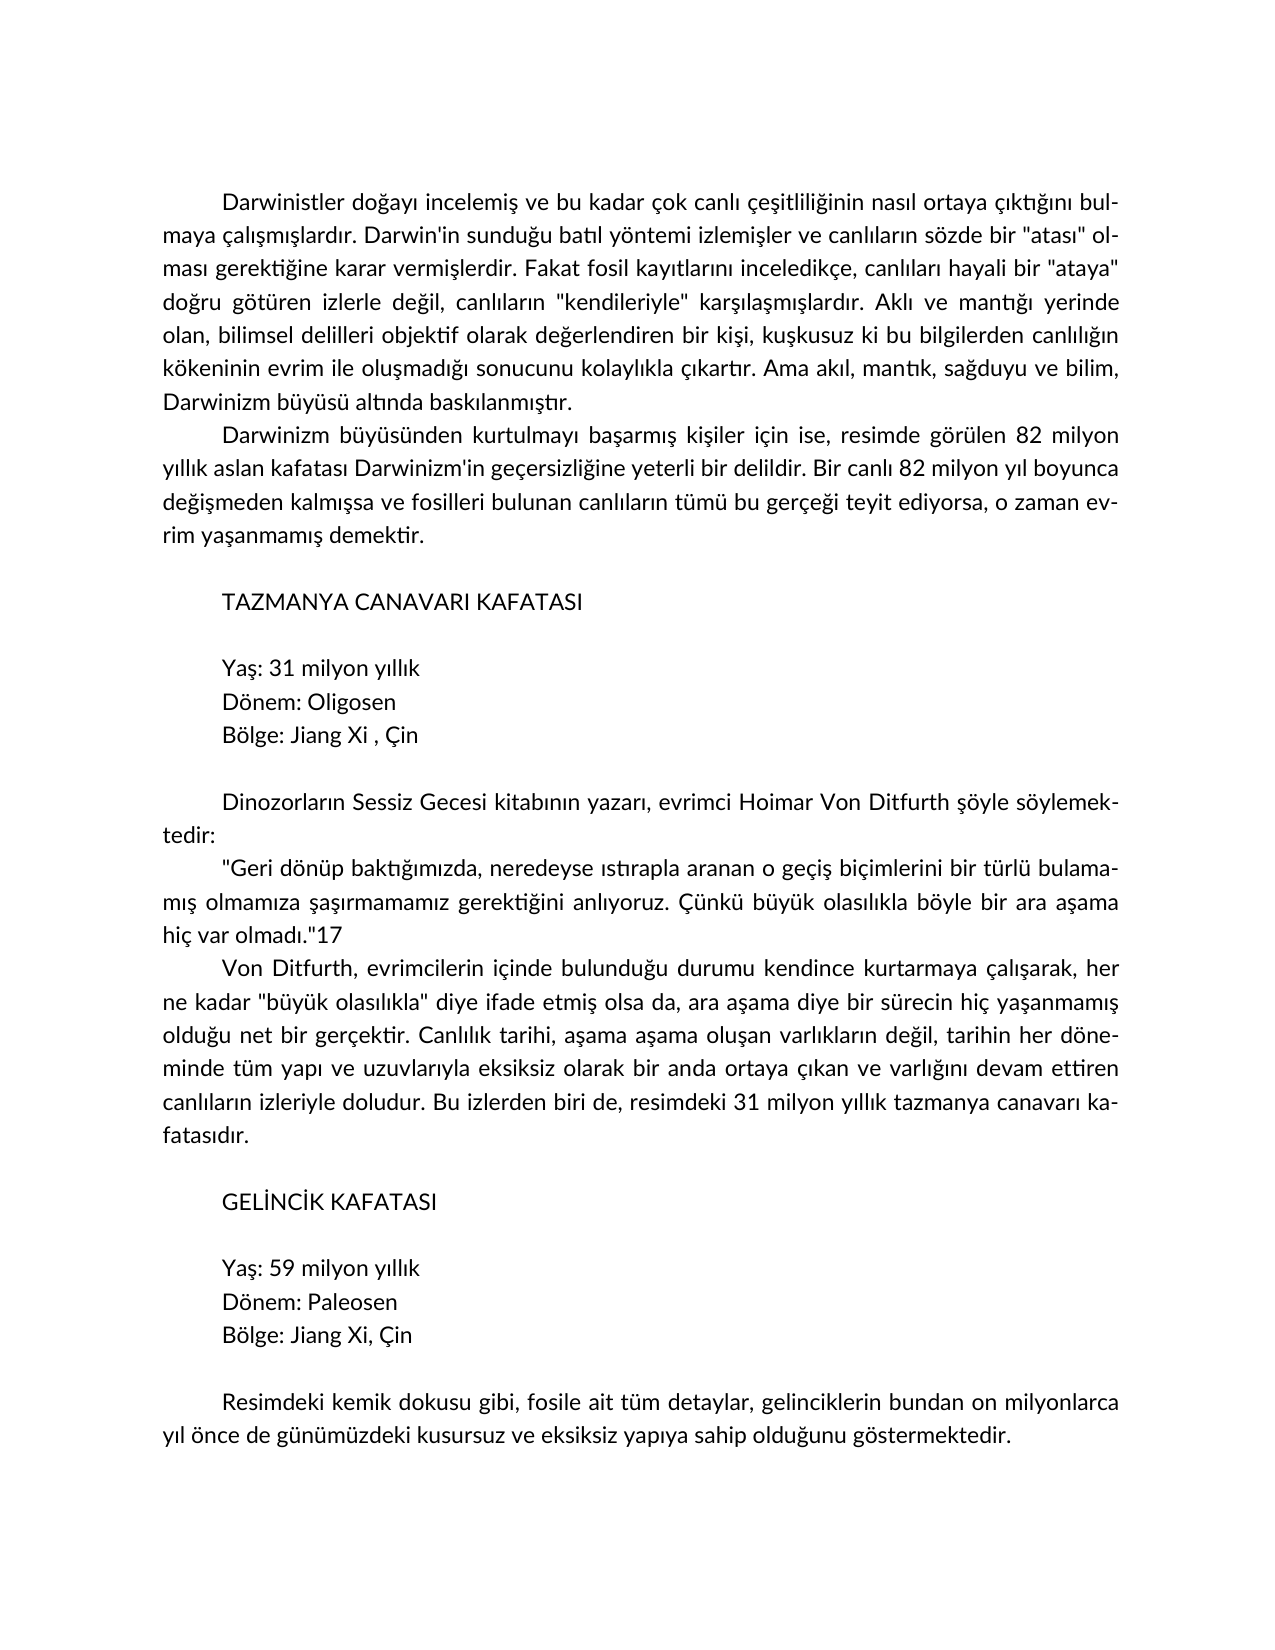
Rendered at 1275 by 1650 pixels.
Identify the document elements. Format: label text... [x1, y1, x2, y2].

text GELİNCİK KAFATASI [162, 1183, 1119, 1217]
text Dönem: Oligosen [162, 683, 1119, 717]
text Yaş: 59 mil­yon yıl­lık [162, 1250, 1119, 1283]
text Bölge: Jiang Xi , Çin [162, 717, 1119, 750]
text Yaş: 31 mil­yon yıl­lık [162, 650, 1119, 683]
text Re­sim­de­ki ke­mik do­ku­su gi­bi, fo­si­le ait tüm de­tay­lar, ge­lin­cik­le­rin bun­dan on mil­yon­lar­ca yıl ön­ce de gü­nü­müz­de­ki ku­sur­suz ve ek­sik­siz ya­pı­ya sa­hip ol­du­ğu­nu gös­ter­mek­te­dir. [162, 1383, 1119, 1450]
text Dönem: Paleosen [162, 1283, 1119, 1317]
text Bölge: Jiang Xi, Çin [162, 1317, 1119, 1350]
text Di­no­zor­la­rın Ses­siz Ge­ce­si ki­ta­bı­nın ya­za­rı, ev­rim­ci Hoi­mar Von Dit­furth şöy­le söy­le­mek­te­dir: [162, 783, 1119, 850]
text "Ge­ri dö­nüp bak­tı­ğı­mız­da, ne­re­dey­se ıs­tı­rap­la ara­nan o ge­çiş bi­çim­le­ri­ni bir tür­lü bu­la­ma­mış ol­ma­mı­za şa­şır­ma­ma­mız ge­rek­ti­ği­ni an­lı­yo­ruz. Çün­kü bü­yük ola­sı­lık­la böy­le bir ara aşa­ma hiç var ol­ma­dı."17 [162, 850, 1119, 950]
text Dar­wi­nist­ler do­ğa­yı in­ce­le­miş ve bu ka­dar çok can­lı çe­şit­li­li­ği­nin na­sıl or­ta­ya çık­tı­ğı­nı bul­ma­ya ça­lış­mış­lar­dır. Dar­win'in sun­du­ğu ba­tıl yön­te­mi iz­le­miş­ler ve can­lı­la­rın söz­de bir "ata­sı" ol­ma­sı ge­rek­ti­ği­ne ka­rar ver­miş­ler­dir. Fa­kat fo­sil ka­yıt­la­rı­nı in­ce­le­dik­çe, can­lı­la­rı ha­ya­li bir "ata­ya" doğ­ru gö­tü­ren iz­ler­le de­ğil, can­lı­la­rın "ken­di­le­riy­le" kar­şı­laş­mış­lar­dır. Ak­lı ve man­tı­ğı ye­rin­de olan, bi­lim­sel de­lil­le­ri ob­jek­tif ola­rak de­ğer­len­di­ren bir ki­şi, kuş­ku­suz ki bu bil­gi­ler­den can­lı­lı­ğın kö­ke­ni­nin ev­rim ile oluş­ma­dı­ğı so­nu­cu­nu ko­lay­lık­la çı­kar­tır. Ama akıl, man­tık, sağ­du­yu ve bi­lim, Dar­wi­nizm bü­yü­sü al­tın­da bas­kı­lan­mış­tır. [162, 183, 1119, 417]
text TAZMANYA CANAVARI KAFATASI [162, 583, 1119, 617]
text Dar­wi­nizm bü­yü­sün­den kur­tul­ma­yı ba­şar­mış ki­şi­ler için ise, re­sim­de gö­rü­len 82 mil­yon yıl­lık as­lan ka­fa­ta­sı Dar­wi­nizm'in ge­çer­siz­li­ği­ne ye­ter­li bir de­lil­dir. Bir can­lı 82 mil­yon yıl bo­yun­ca de­ğiş­me­den kal­mış­sa ve fo­sil­le­ri bu­lu­nan can­lı­la­rın tü­mü bu ger­çe­ği te­yit edi­yor­sa, o za­man ev­rim ya­şan­ma­mış de­mek­tir. [162, 417, 1119, 550]
text Von Dit­furth, ev­rim­ci­le­rin için­de bu­lun­du­ğu du­ru­mu ken­din­ce kur­tar­ma­ya ça­lı­şa­rak, her ne ka­dar "bü­yük ola­sı­lık­la" di­ye ifa­de et­miş ol­sa da, ara aşa­ma di­ye bir sü­re­cin hiç ya­şan­ma­mış ol­du­ğu net bir ger­çek­tir. Can­lı­lık ta­ri­hi, aşa­ma aşa­ma olu­şan var­lık­la­rın de­ğil, ta­ri­hin her dö­ne­min­de tüm ya­pı ve uzuv­la­rıy­la ek­sik­siz ola­rak bir an­da or­ta­ya çı­kan ve var­lı­ğı­nı de­vam et­ti­ren can­lı­la­rın iz­le­riy­le do­lu­dur. Bu iz­ler­den bi­ri de, re­sim­de­ki 31 mil­yon yıl­lık taz­man­ya ca­na­va­rı ka­fa­ta­sı­dır. [162, 950, 1119, 1150]
